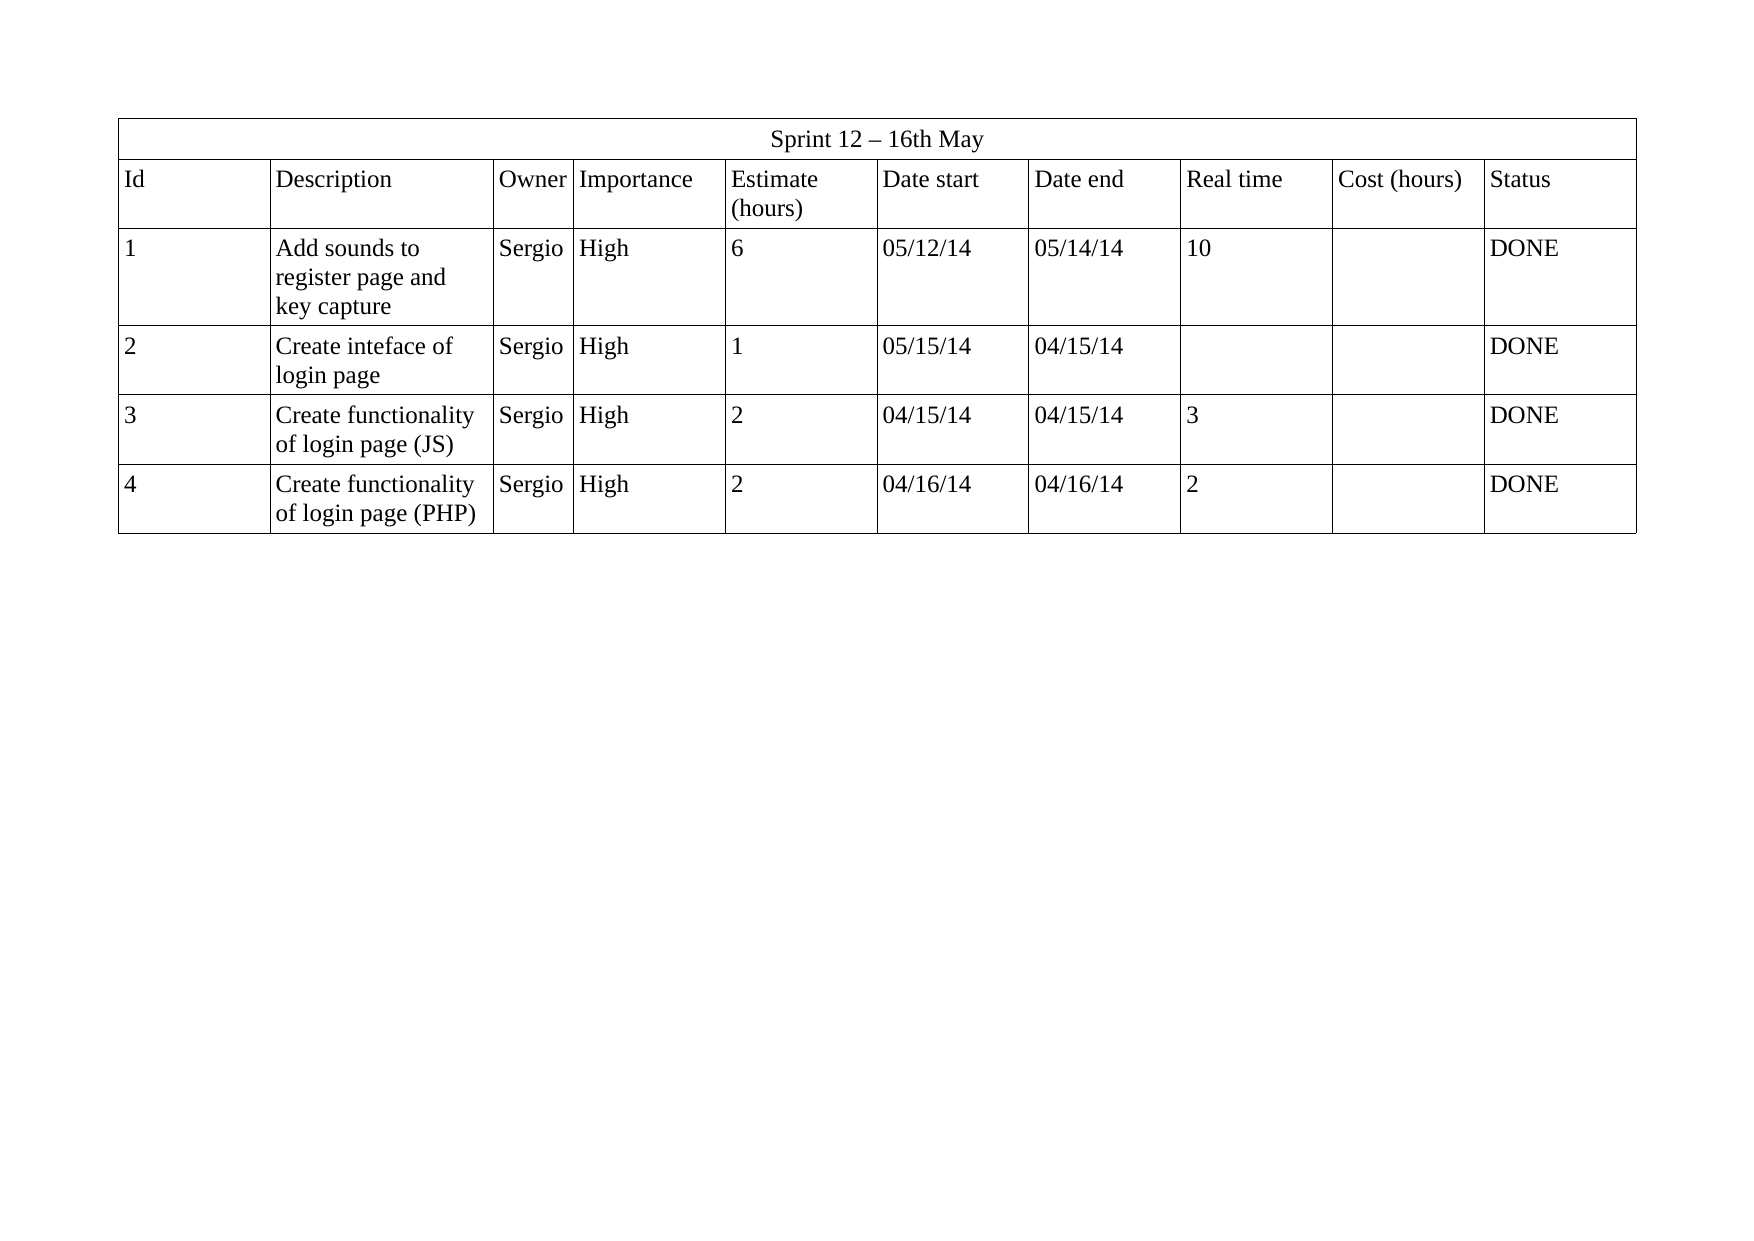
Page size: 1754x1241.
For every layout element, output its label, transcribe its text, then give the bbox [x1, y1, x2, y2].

table_cell 4 [119, 465, 270, 532]
table_cell 3 [1181, 395, 1332, 463]
table_cell Sergio [494, 326, 573, 394]
table_cell Sergio [494, 229, 573, 325]
table_cell Sergio [494, 465, 573, 532]
table_cell 2 [726, 395, 877, 463]
table_cell 1 [119, 229, 270, 325]
table_cell 10 [1181, 229, 1332, 325]
table_cell Id [119, 160, 270, 227]
table_cell High [574, 395, 725, 463]
table_cell 1 [726, 326, 877, 394]
table_cell 2 [726, 465, 877, 532]
table_cell High [574, 229, 725, 325]
table_cell 6 [726, 229, 877, 325]
table_cell Real time [1181, 160, 1332, 227]
table_cell 15/04/14 [878, 395, 1028, 463]
table_cell 16/04/14 [878, 465, 1028, 532]
table_cell 15/05/14 [878, 326, 1028, 394]
table_cell 3 [119, 395, 270, 463]
table_cell Date end [1029, 160, 1180, 227]
table_cell [1333, 395, 1484, 463]
table_cell 2 [119, 326, 270, 394]
table_cell DONE [1485, 326, 1636, 394]
table_cell Create functionality of login page (JS) [271, 395, 493, 463]
table_cell Description [271, 160, 493, 227]
table_cell DONE [1485, 395, 1636, 463]
table_cell 14/05/14 [1029, 229, 1180, 325]
table_cell Create inteface of login page [271, 326, 493, 394]
table_cell High [574, 326, 725, 394]
table_header Sprint 12 – 16th May [119, 119, 1636, 158]
table_cell [1333, 326, 1484, 394]
table_cell High [574, 465, 725, 532]
table_cell Sergio [494, 395, 573, 463]
table_cell [1181, 326, 1332, 394]
table_cell [1333, 465, 1484, 532]
table_cell DONE [1485, 229, 1636, 325]
table_cell Estimate (hours) [726, 160, 877, 227]
table_cell Add sounds to register page and key capture [271, 229, 493, 325]
table_cell [1333, 229, 1484, 325]
table_cell 16/04/14 [1029, 465, 1180, 532]
table_cell DONE [1485, 465, 1636, 532]
table_cell Date start [878, 160, 1028, 227]
table_cell Importance [574, 160, 725, 227]
table_cell 2 [1181, 465, 1332, 532]
table_cell Status [1485, 160, 1636, 227]
table_cell 12/05/14 [878, 229, 1028, 325]
table_cell 15/04/14 [1029, 326, 1180, 394]
table_cell 15/04/14 [1029, 395, 1180, 463]
table_cell Create functionality of login page (PHP) [271, 465, 493, 532]
table_cell Cost (hours) [1333, 160, 1484, 227]
table_cell Owner [494, 160, 573, 227]
